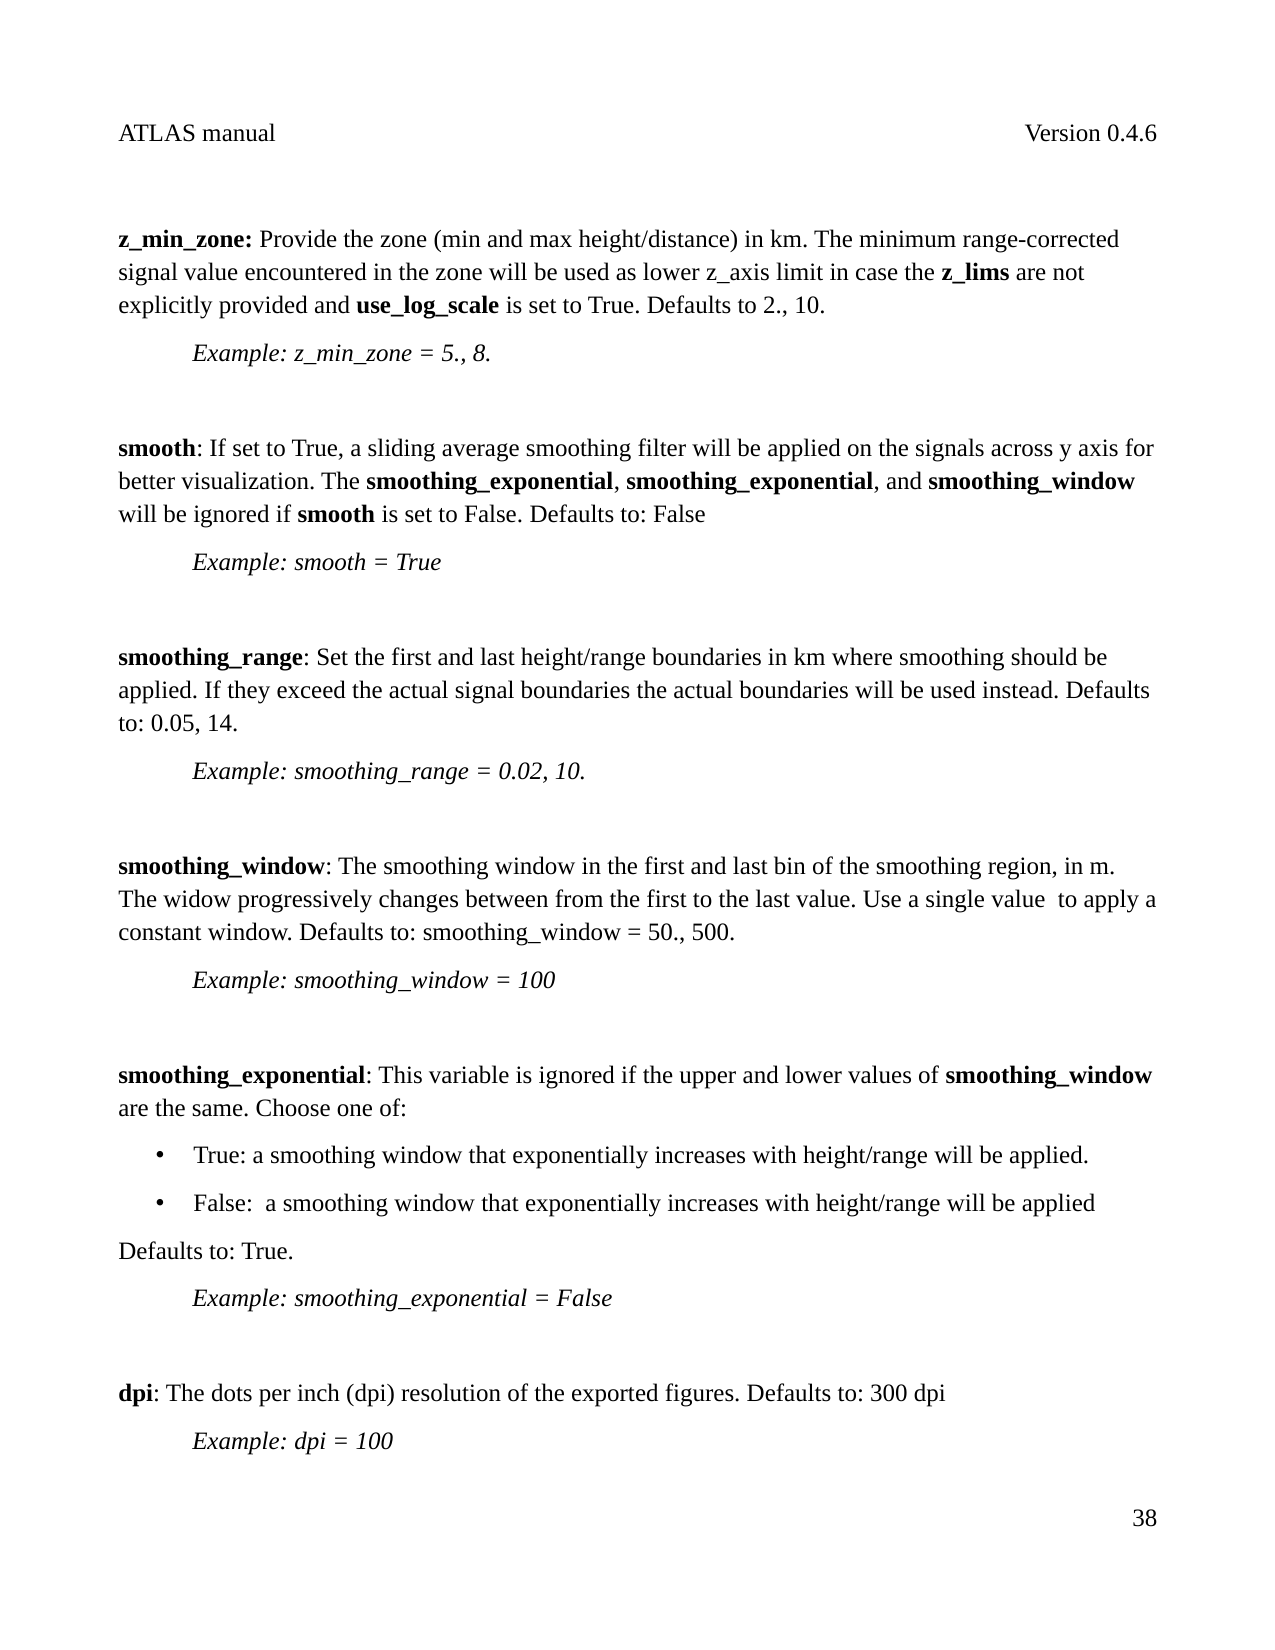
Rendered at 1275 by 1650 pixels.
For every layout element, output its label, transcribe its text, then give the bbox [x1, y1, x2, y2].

text smoothing_exponential: This variable is ignored if the upper and lower values of smoothing_window are the same. Choose one of: [118, 1060, 1157, 1122]
list False: a smoothing window that exponentially increases with height/range will be applied [156, 1188, 1157, 1217]
text Defaults to: True. [118, 1236, 1157, 1264]
list True: a smoothing window that exponentially increases with height/range will be applied. [156, 1141, 1157, 1169]
text dpi: The dots per inch (dpi) resolution of the exported figures. Defaults to: 300 dpi [118, 1378, 1157, 1407]
text z_min_zone: Provide the zone (min and max height/distance) in km. The minimum range-corrected signal value encountered in the zone will be used as lower z_axis limit in case the z_lims are not explicitly provided and use_log_scale is set to True. Defaults to 2., 10. [118, 224, 1157, 319]
text smooth: If set to True, a sliding average smoothing filter will be applied on the signals across y axis for better visualization. The smoothing_exponential, smoothing_exponential, and smoothing_window will be ignored if smooth is set to False. Defaults to: False [118, 433, 1157, 528]
text Example: smoothing_window = 100 [118, 965, 1157, 993]
text Example: dpi = 100 [118, 1426, 1157, 1455]
text Example: z_min_zone = 5., 8. [118, 338, 1157, 367]
text Example: smooth = True [118, 547, 1157, 576]
text Example: smoothing_exponential = False [118, 1283, 1157, 1312]
text smoothing_window: The smoothing window in the first and last bin of the smoothing region, in m. The widow progressively changes between from the first to the last value. Use a single value to apply a constant window. Defaults to: smoothing_window = 50., 500. [118, 851, 1157, 946]
text Example: smoothing_range = 0.02, 10. [118, 756, 1157, 784]
text smoothing_range: Set the first and last height/range boundaries in km where smoothing should be applied. If they exceed the actual signal boundaries the actual boundaries will be used instead. Defaults to: 0.05, 14. [118, 642, 1157, 737]
